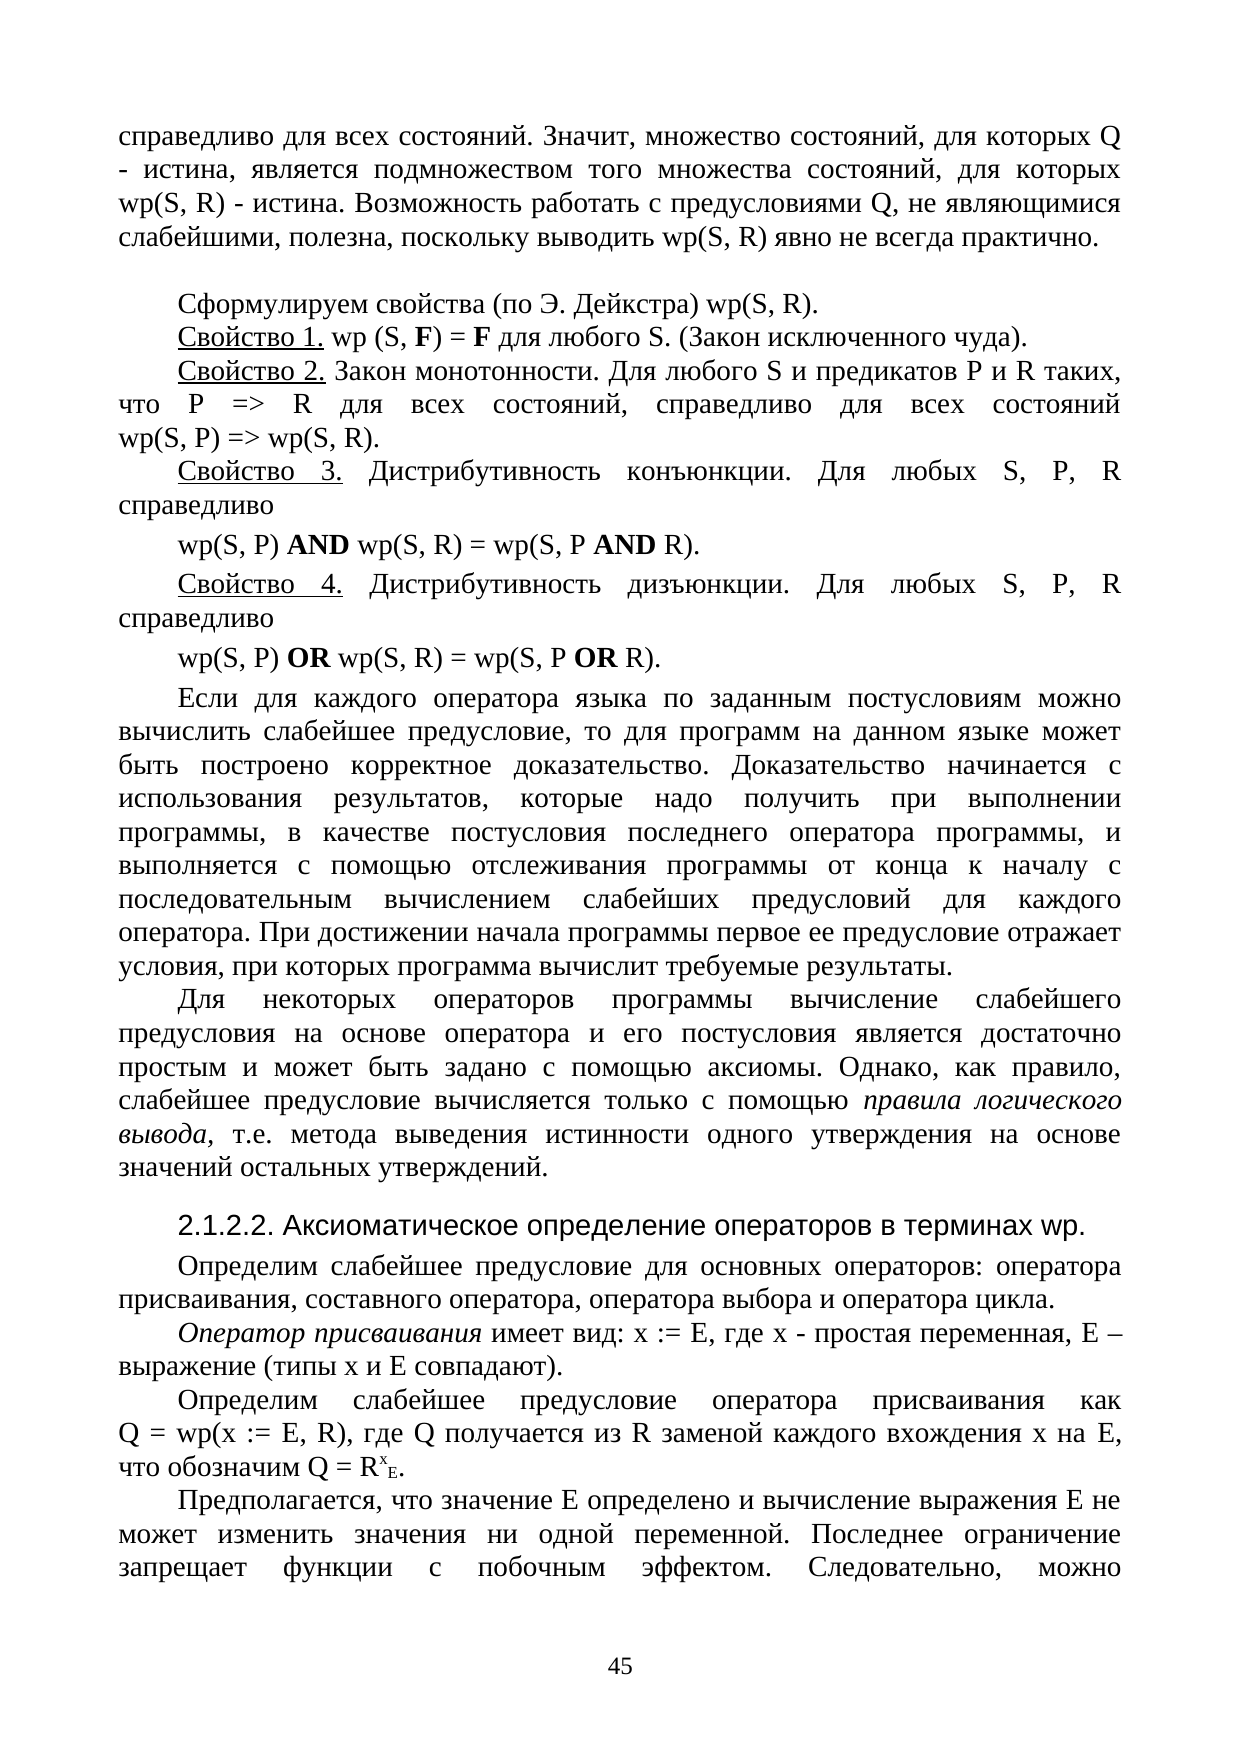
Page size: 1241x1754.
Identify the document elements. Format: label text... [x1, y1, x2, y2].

text Свойство 4. Дистрибутивность дизъюнкции. Для любых S, P, R справедливо [118, 567, 1122, 634]
text Свойство 3. Дистрибутивность конъюнкции. Для любых S, P, R справедливо [118, 453, 1122, 521]
text Определим слабейшее предусловие оператора присваивания как Q = wp(x := E, R), где Q получается из R заменой каждого вхождения x на E, что обозначим Q = RxЕ. [118, 1382, 1122, 1482]
text Оператор присваивания имеет вид: x := E, где x - простая переменная, E – выражение (типы x и E совпадают). [118, 1315, 1122, 1382]
subtitle 2.1.2.2. Аксиоматическое определение операторов в терминах wp. [177, 1208, 1122, 1241]
text Сформулируем свойства (по Э. Дейкстра) wp(S, R). [118, 286, 1122, 319]
text Если для каждого оператора языка по заданным постусловиям можно вычислить слабейшее предусловие, то для программ на данном языке может быть построено корректное доказательство. Доказательство начинается с использования результатов, которые надо получить при выполнении программы, в качестве постусловия последнего оператора программы, и выполняется с помощью отслеживания программы от конца к началу с последовательным вычислением слабейших предусловий для каждого оператора. При достижении начала программы первое ее предусловие отражает условия, при которых программа вычислит требуемые результаты. [118, 680, 1122, 982]
text Определим слабейшее предусловие для основных операторов: оператора присваивания, составного оператора, оператора выбора и оператора цикла. [118, 1248, 1122, 1315]
text Для некоторых операторов программы вычисление слабейшего предусловия на основе оператора и его постусловия является достаточно простым и может быть задано с помощью аксиомы. Однако, как правило, слабейшее предусловие вычисляется только с помощью правила логического вывода, т.е. метода выведения истинности одного утверждения на основе значений остальных утверждений. [118, 982, 1122, 1183]
text справедливо для всех состояний. Значит, множество состояний, для которых Q - истина, является подмножеством того множества состояний, для которых wp(S, R) - истина. Возможность работать с предусловиями Q, не являющимися слабейшими, полезна, поскольку выводить wp(S, R) явно не всегда практично. [118, 118, 1122, 252]
text Свойство 1. wp (S, F) = F для любого S. (Закон исключенного чуда). [118, 319, 1122, 353]
text Предполагается, что значение Е определено и вычисление выражения Е не может изменить значения ни одной переменной. Последнее ограничение запрещает функции с побочным эффектом. Следовательно, можно [118, 1482, 1122, 1583]
text Свойство 2. Закон монотонности. Для любого S и предикатов P и R таких, что P => R для всех состояний, справедливо для всех состояний wp(S, P) => wp(S, R). [118, 353, 1122, 453]
text wp(S, P) OR wp(S, R) = wp(S, P OR R). [118, 640, 1122, 673]
text wp(S, P) AND wp(S, R) = wp(S, P AND R). [118, 527, 1122, 560]
